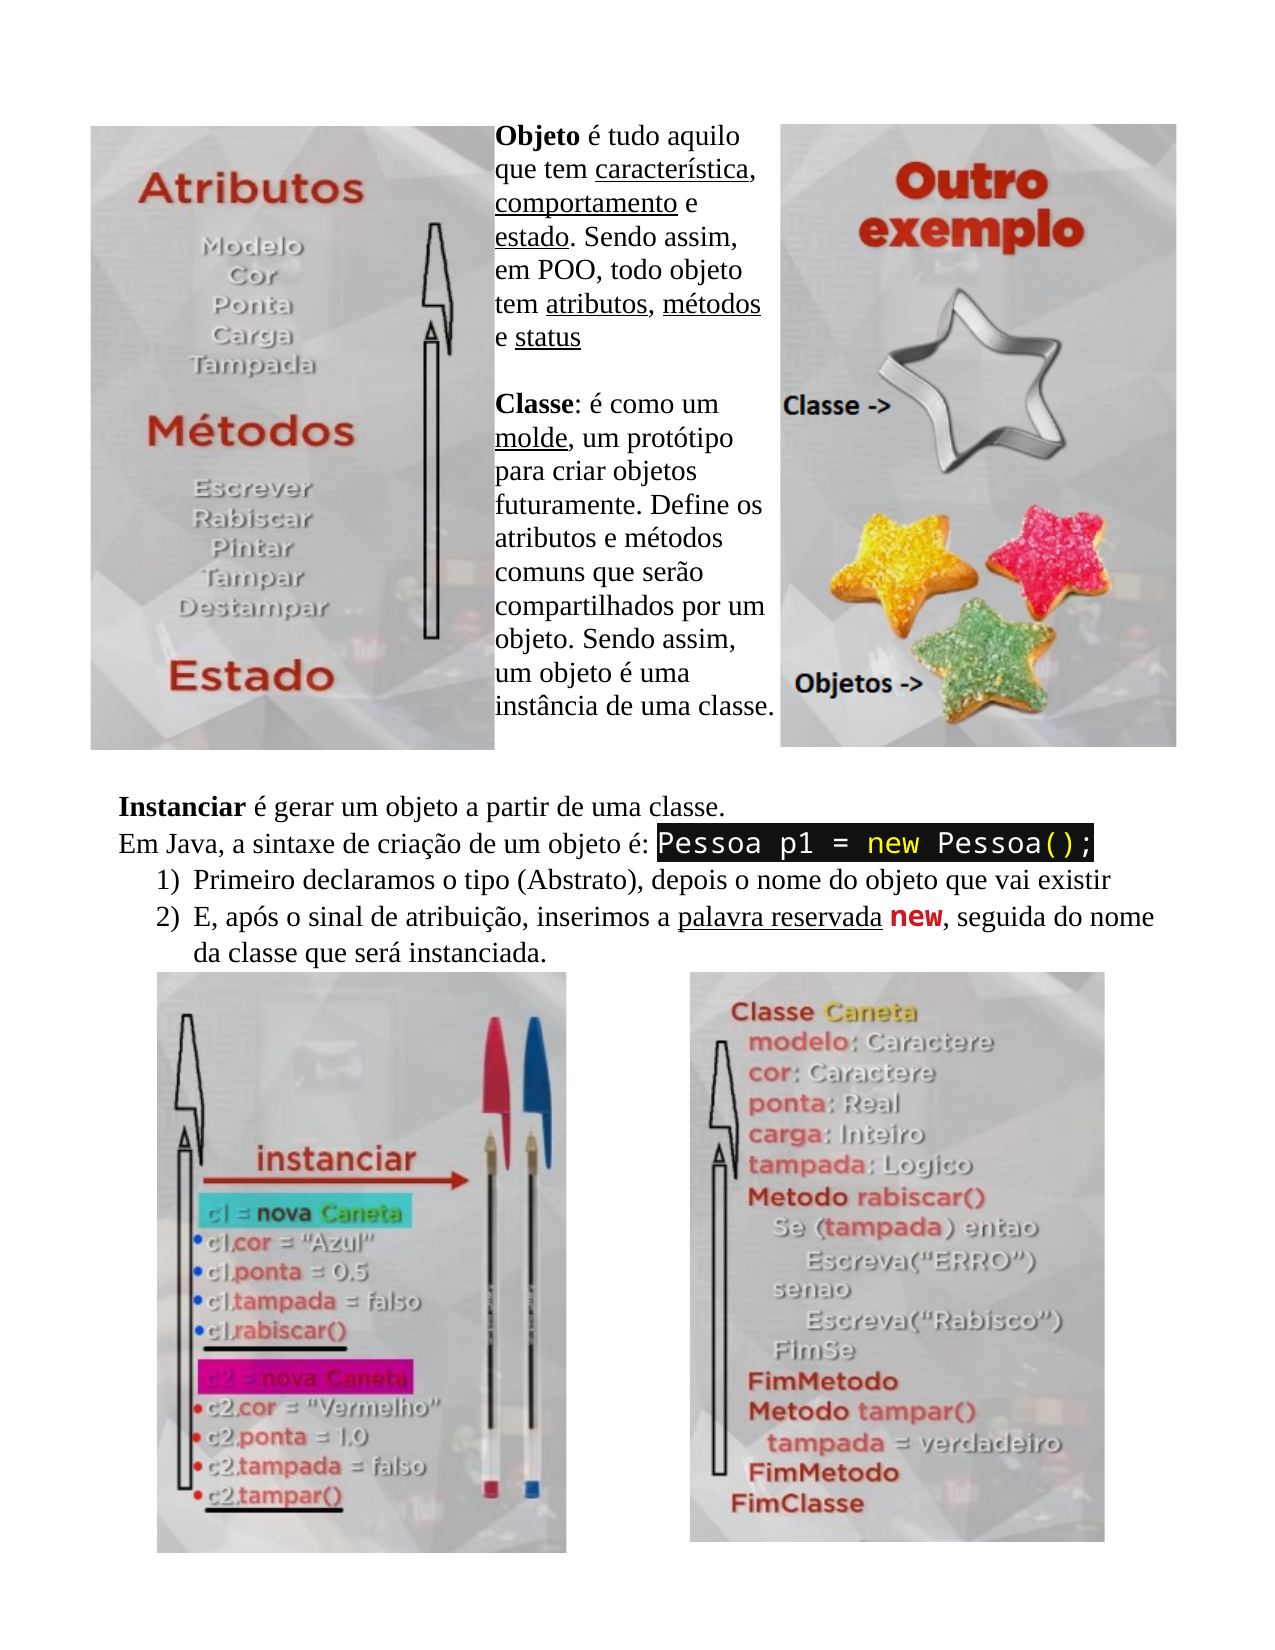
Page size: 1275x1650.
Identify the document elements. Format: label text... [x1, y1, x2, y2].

picture [689, 972, 1105, 1542]
list Primeiro declaramos o tipo (Abstrato), depois o nome do objeto que vai existir [156, 862, 1157, 896]
picture [157, 972, 567, 1553]
text Instanciar é gerar um objeto a partir de uma classe. [118, 789, 1216, 822]
picture [90, 126, 495, 750]
picture [780, 124, 1177, 747]
text Objeto é tudo aquilo que tem característica, comportamento e estado. Sendo assim, em POO, todo objeto tem atributos, métodos e status [118, 118, 1157, 353]
list E, após o sinal de atribuição, inserimos a palavra reservada new, seguida do nome da classe que será instanciada. [156, 896, 1157, 969]
text Classe: é como um molde, um protótipo para criar objetos futuramente. Define os atributos e métodos comuns que serão compartilhados por um objeto. Sendo assim, um objeto é uma instância de uma classe. [495, 386, 780, 722]
text Em Java, a sintaxe de criação de um objeto é: Pessoa p1 = new Pessoa(); [118, 822, 1216, 862]
